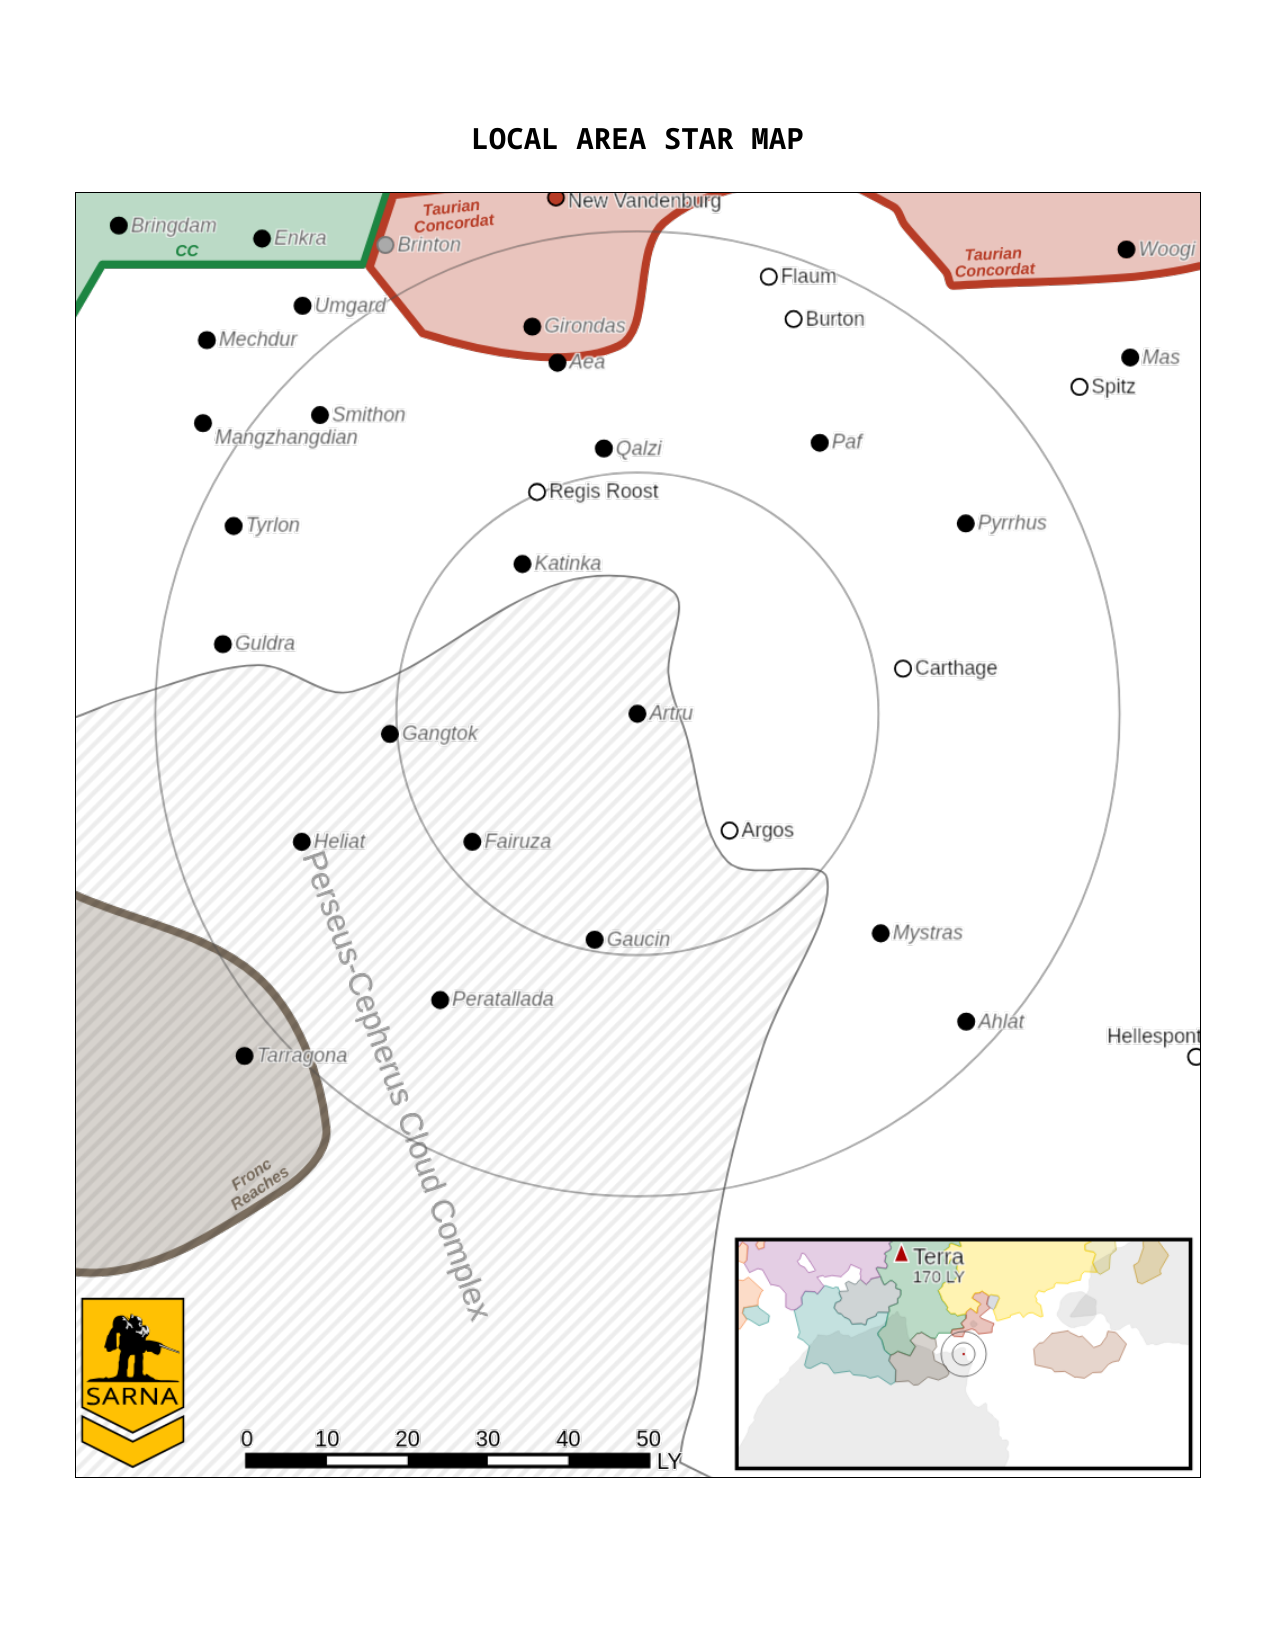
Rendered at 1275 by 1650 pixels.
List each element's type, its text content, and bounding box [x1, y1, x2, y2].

subtitle LOCAL AREA STAR MAP [75, 75, 1200, 158]
picture [76, 193, 1200, 1477]
